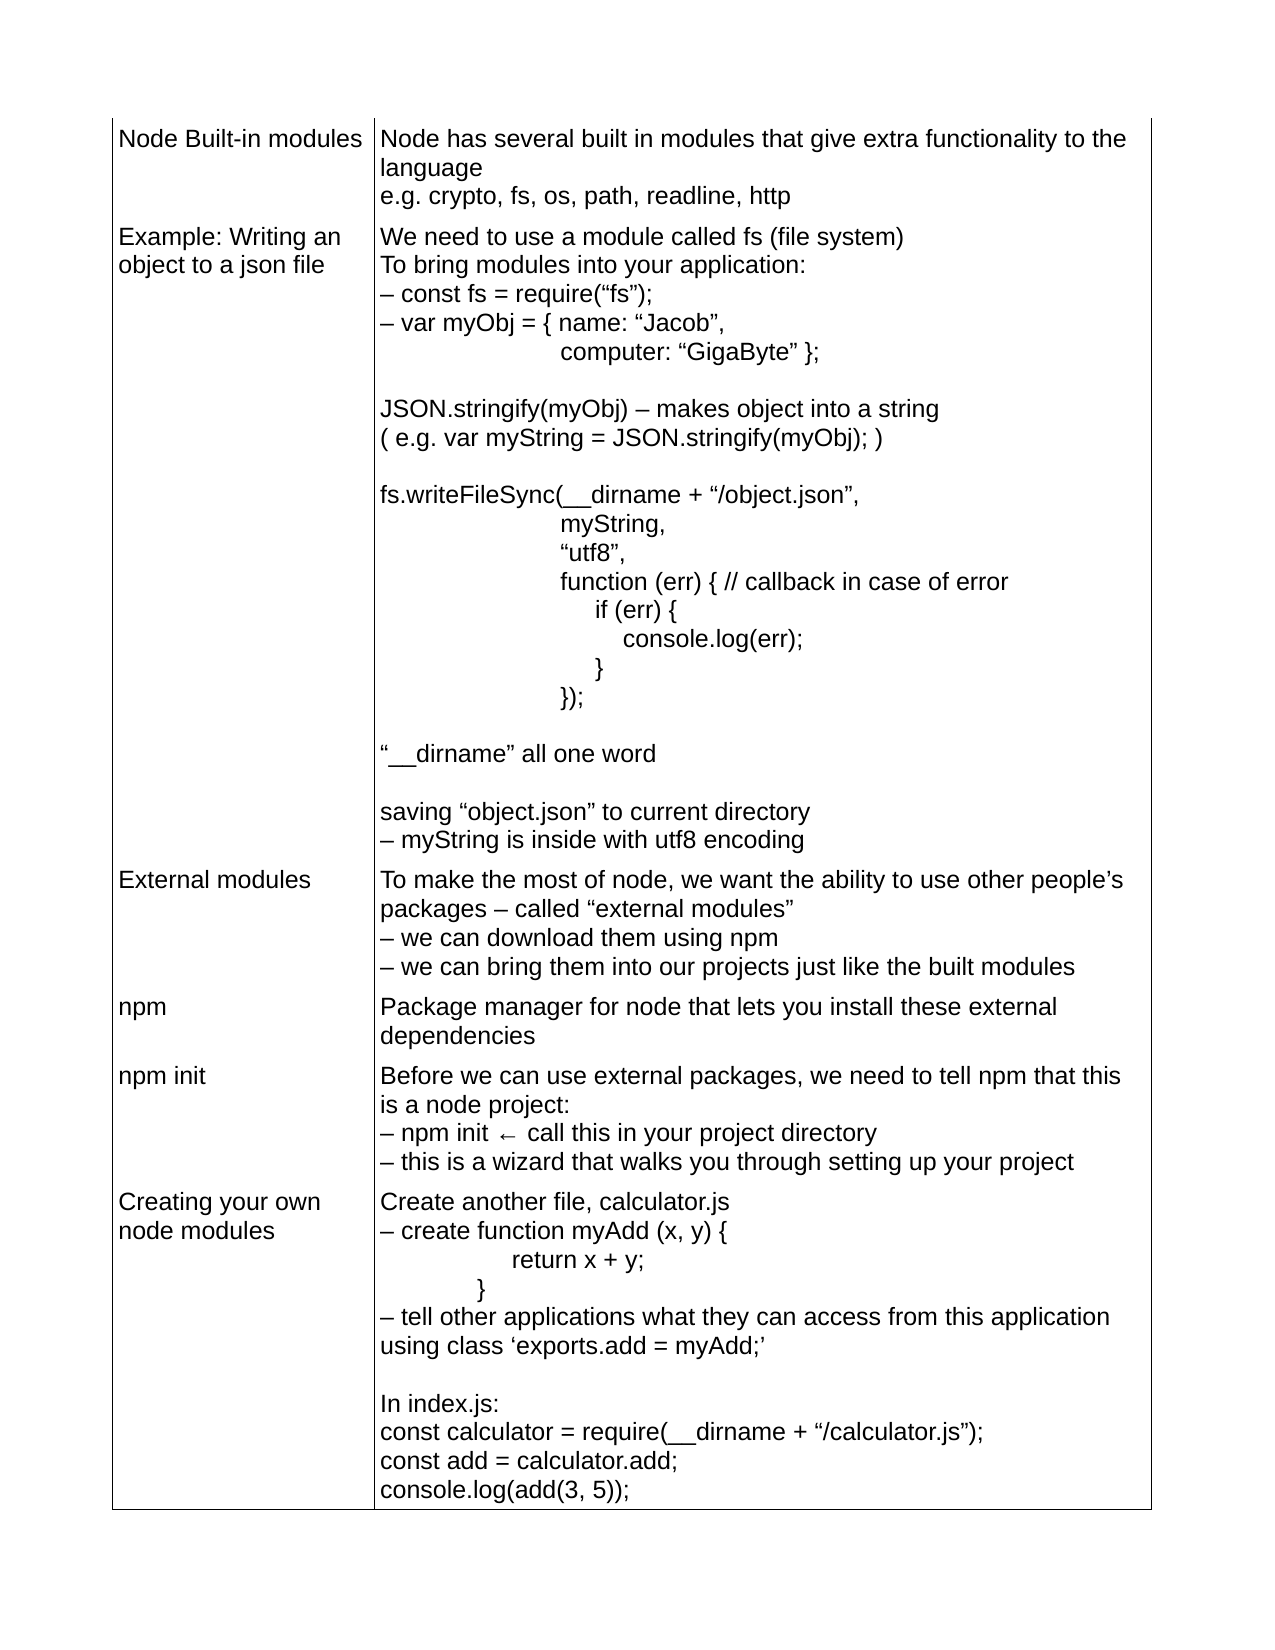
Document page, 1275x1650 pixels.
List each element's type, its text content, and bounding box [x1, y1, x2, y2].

table_cell We need to use a module called fs (file system) To bring modules into your application: – const fs = require(“fs”); – var myObj = { name: “Jacob”, computer: “GigaByte” }; JSON.stringify(myObj) – makes object into a string ( e.g. var myString = JSON.stringify(myObj); ) fs.writeFileSync(__dirname + “/object.json”, myString, “utf8”, function (err) { // callback in case of error if (err) { console.log(err); } }); “__dirname” all one word saving “object.json” to current directory – myString is inside with utf8 encoding [375, 216, 1151, 860]
table_cell External modules [113, 860, 374, 986]
table_cell Creating your own node modules [113, 1182, 374, 1509]
table_cell Before we can use external packages, we need to tell npm that this is a node project: – npm init ← call this in your project directory – this is a wizard that walks you through setting up your project [375, 1055, 1151, 1182]
table_cell To make the most of node, we want the ability to use other people’s packages – called “external modules” – we can download them using npm – we can bring them into our projects just like the built modules [375, 860, 1151, 986]
table_cell Create another file, calculator.js – create function myAdd (x, y) { return x + y; } – tell other applications what they can access from this application using class ‘exports.add = myAdd;’ In index.js: const calculator = require(__dirname + “/calculator.js”); const add = calculator.add; console.log(add(3, 5)); [375, 1182, 1151, 1509]
table_cell npm [113, 986, 374, 1055]
table_cell npm init [113, 1055, 374, 1182]
table_cell Example: Writing an object to a json file [113, 216, 374, 860]
table_cell Node has several built in modules that give extra functionality to the language e.g. crypto, fs, os, path, readline, http [375, 118, 1151, 216]
table_cell Node Built-in modules [113, 118, 374, 216]
table_cell Package manager for node that lets you install these external dependencies [375, 986, 1151, 1055]
